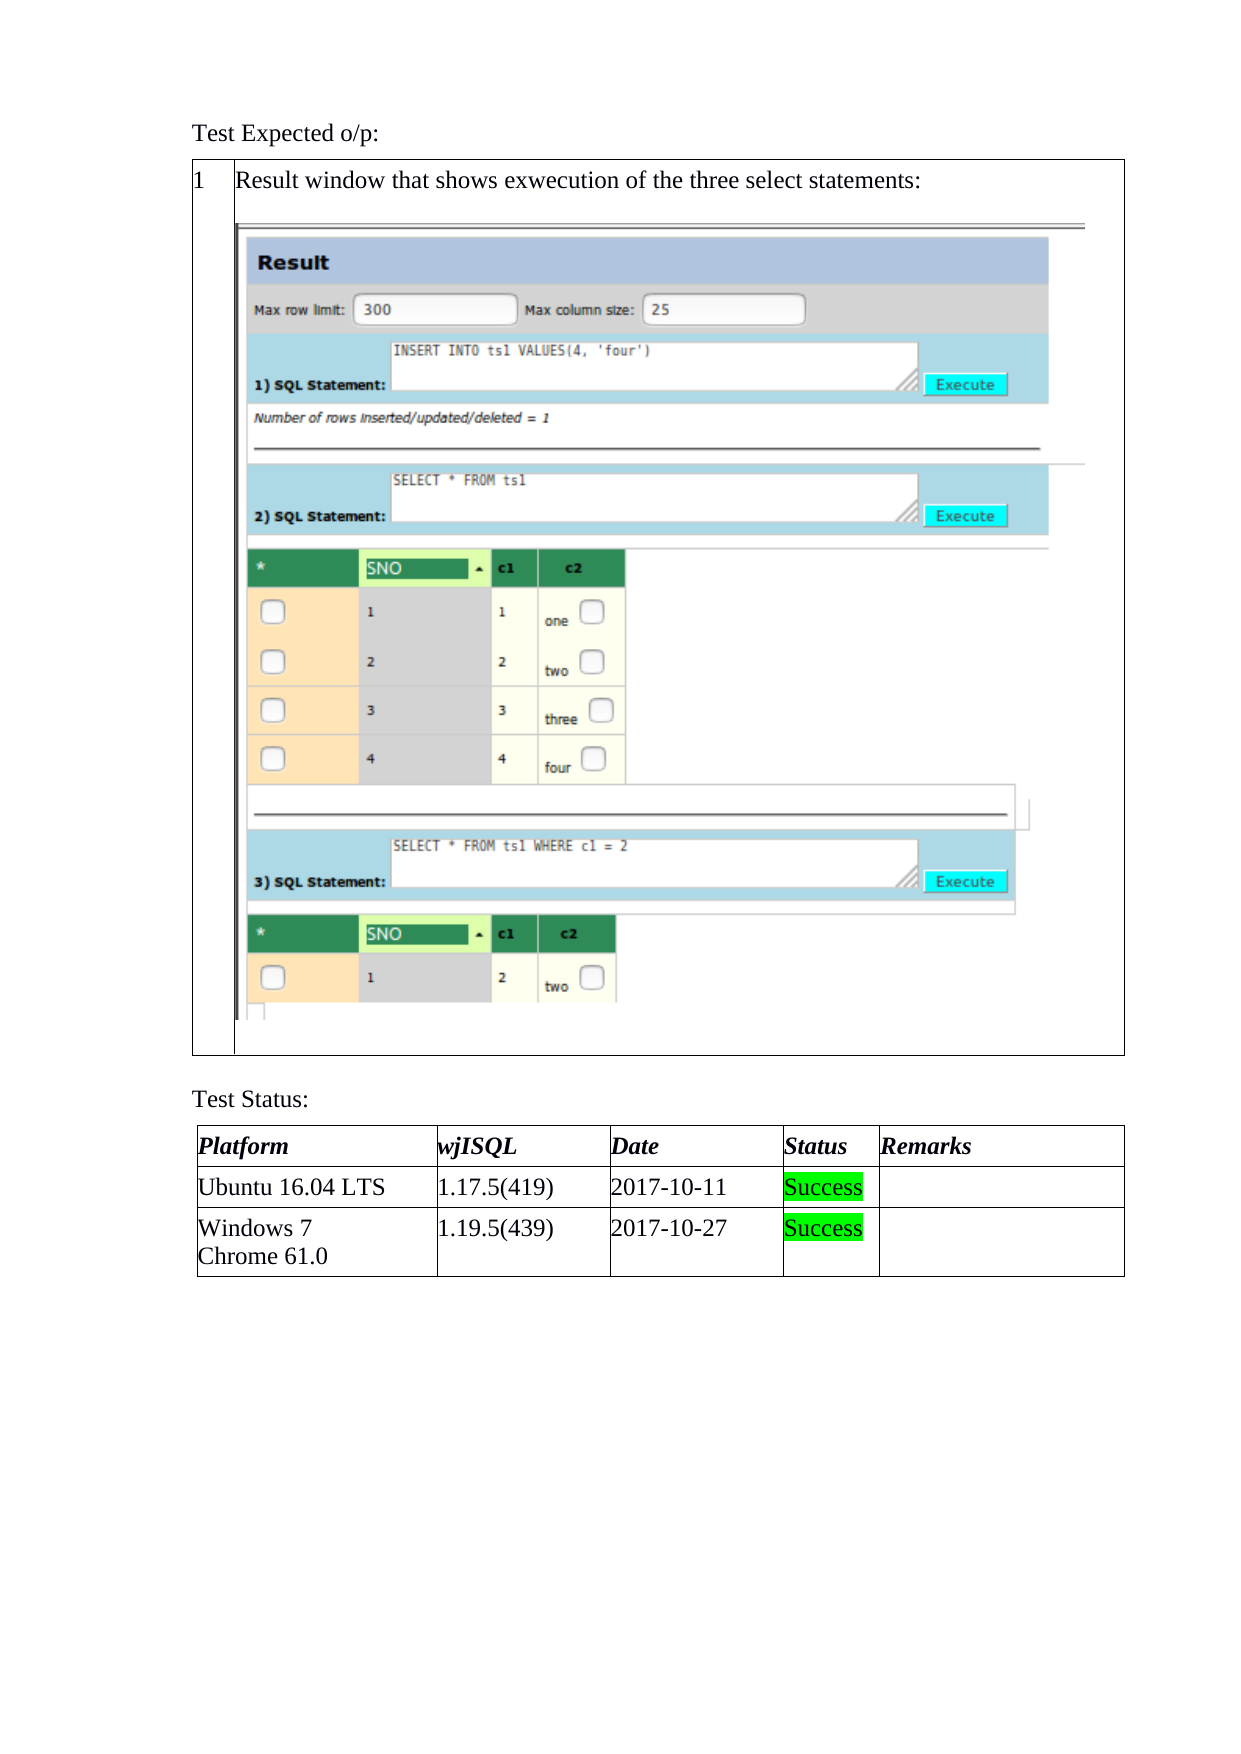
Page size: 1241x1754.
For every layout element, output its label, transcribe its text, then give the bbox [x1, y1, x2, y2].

table_cell Windows 7 Chrome 61.0 [198, 1208, 437, 1276]
table_cell Success [784, 1167, 879, 1206]
table_cell Success [784, 1208, 879, 1276]
table_header Status [784, 1126, 879, 1166]
table_cell Ubuntu 16.04 LTS [198, 1167, 437, 1206]
table_cell 1.19.5(439) [438, 1208, 610, 1276]
picture [234, 223, 1085, 1020]
table_header Date [611, 1126, 783, 1166]
table_cell 2017-10-27 [611, 1208, 783, 1276]
table_cell [880, 1167, 1124, 1206]
table_header 1 [193, 160, 234, 1054]
table_header Result window that shows exwecution of the three select statements: [235, 160, 1124, 1054]
table_cell [880, 1208, 1124, 1276]
table_header Remarks [880, 1126, 1124, 1166]
table_cell 2017-10-11 [611, 1167, 783, 1206]
table_cell 1.17.5(419) [438, 1167, 610, 1206]
table_header wjISQL [438, 1126, 610, 1166]
table_header Platform [198, 1126, 437, 1166]
text Test Status: [118, 1084, 1122, 1112]
text Test Expected o/p: [118, 118, 1122, 147]
